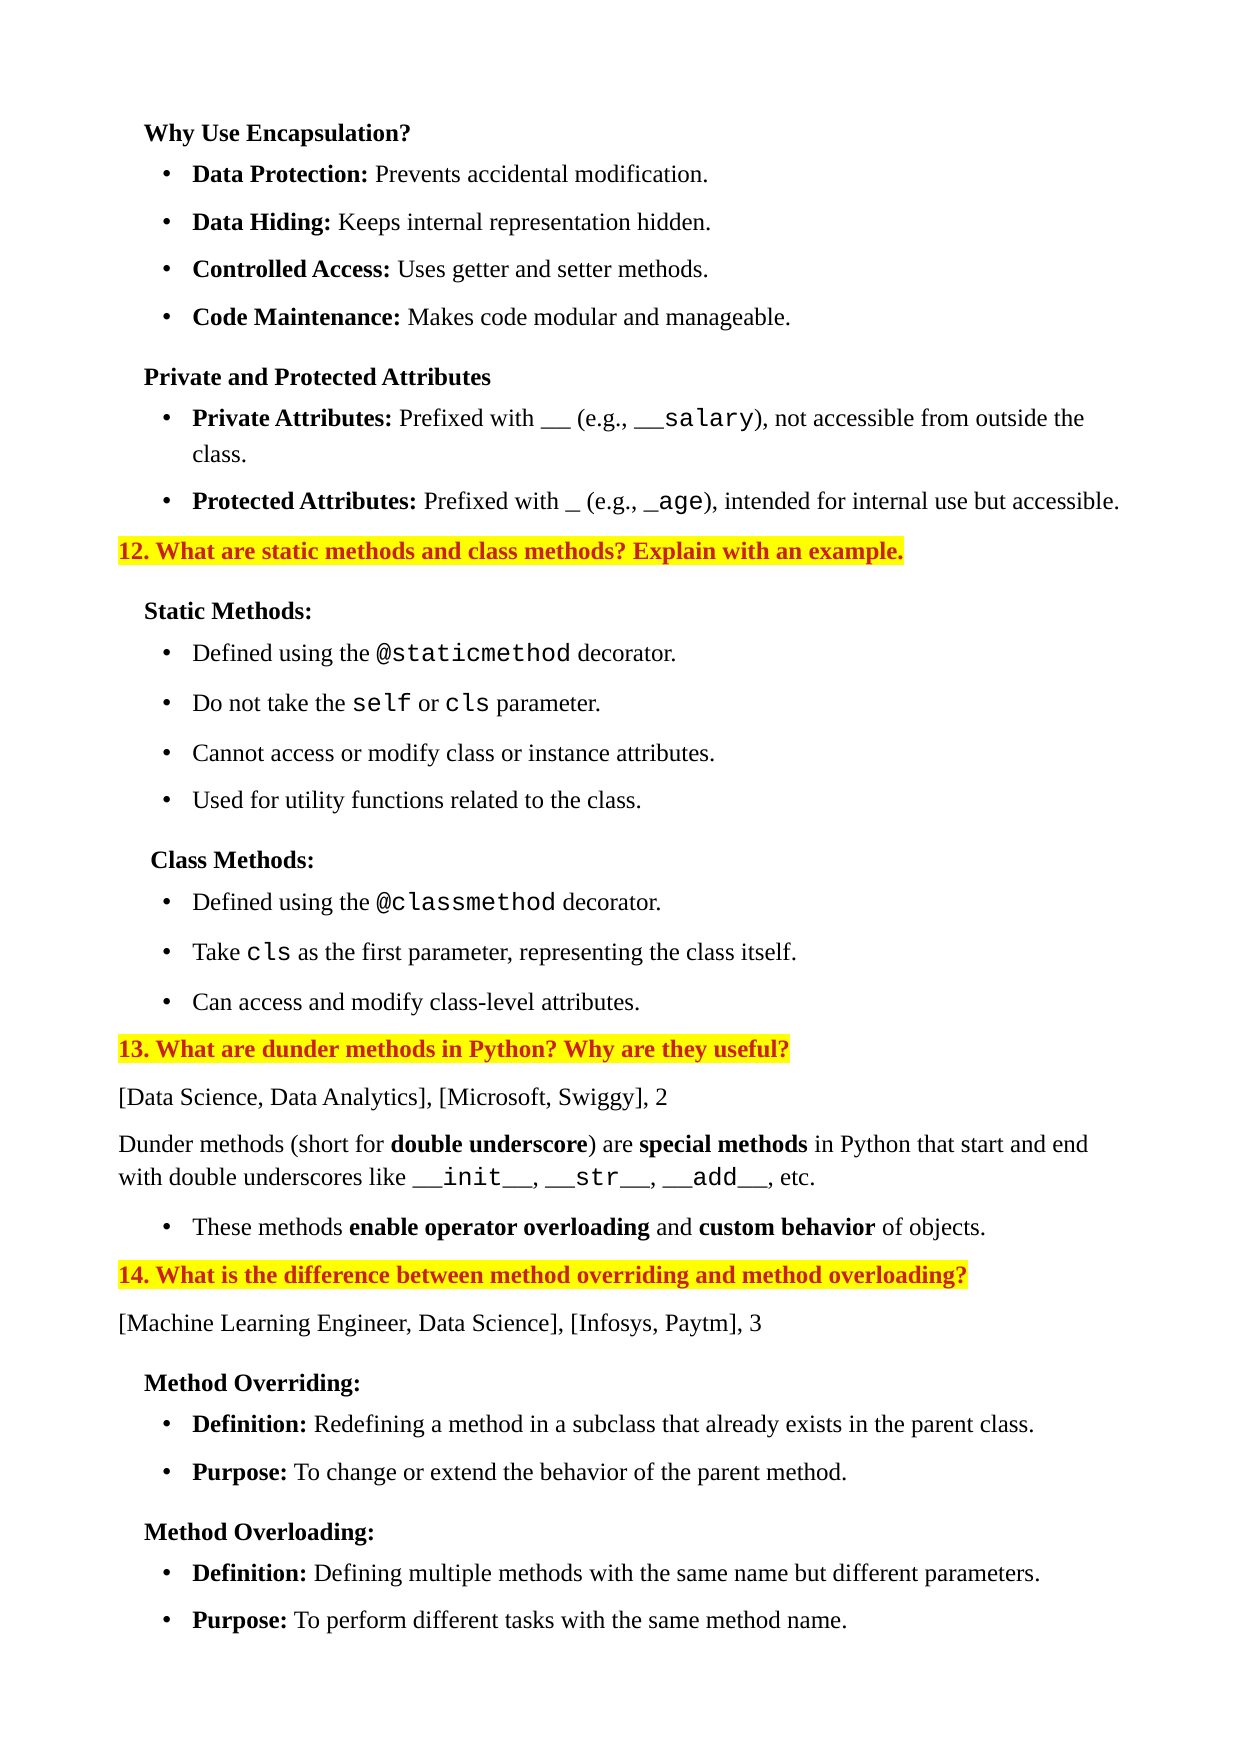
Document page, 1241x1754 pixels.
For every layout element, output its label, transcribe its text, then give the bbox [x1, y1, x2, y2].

list Protected Attributes: Prefixed with _ (e.g., _age), intended for internal use but accessible. [162, 486, 1122, 517]
list Data Protection: Prevents accidental modification. [162, 159, 1122, 188]
subtitle 📌 Static Methods: [118, 596, 1122, 625]
list These methods enable operator overloading and custom behavior of objects. [162, 1212, 1122, 1241]
list Used for utility functions related to the class. [162, 785, 1122, 814]
list Can access and modify class-level attributes. [162, 987, 1122, 1015]
list Definition: Redefining a method in a subclass that already exists in the parent class. [162, 1409, 1122, 1438]
list Purpose: To perform different tasks with the same method name. [162, 1606, 1122, 1634]
subtitle 💡 Why Use Encapsulation? [118, 118, 1122, 147]
list Controlled Access: Uses getter and setter methods. [162, 254, 1122, 283]
list Private Attributes: Prefixed with __ (e.g., __salary), not accessible from outside the class. [162, 403, 1122, 467]
list Take cls as the first parameter, representing the class itself. [162, 937, 1122, 967]
list Defined using the @classmethod decorator. [162, 887, 1122, 917]
list Data Hiding: Keeps internal representation hidden. [162, 207, 1122, 236]
text [Data Science, Data Analytics], [Microsoft, Swiggy], 2 [118, 1082, 1122, 1111]
subtitle ✨ Method Overloading: [118, 1517, 1122, 1545]
subtitle 🔑 Private and Protected Attributes [118, 362, 1122, 391]
text 13. What are dunder methods in Python? Why are they useful? [118, 1034, 1122, 1063]
list Purpose: To change or extend the behavior of the parent method. [162, 1457, 1122, 1485]
list Defined using the @staticmethod decorator. [162, 638, 1122, 668]
text 12. What are static methods and class methods? Explain with an example. [118, 536, 1122, 565]
list Cannot access or modify class or instance attributes. [162, 738, 1122, 766]
text [Machine Learning Engineer, Data Science], [Infosys, Paytm], 3 [118, 1308, 1122, 1336]
list Definition: Defining multiple methods with the same name but different parameters. [162, 1558, 1122, 1587]
text 14. What is the difference between method overriding and method overloading? [118, 1260, 1122, 1289]
subtitle 🚀 Method Overriding: [118, 1368, 1122, 1396]
list Code Maintenance: Makes code modular and manageable. [162, 302, 1122, 331]
text Dunder methods (short for double underscore) are special methods in Python that start and end with double underscores like __init__, __str__, __add__, etc. [118, 1129, 1122, 1193]
list Do not take the self or cls parameter. [162, 688, 1122, 718]
subtitle 📌 Class Methods: [118, 845, 1122, 874]
